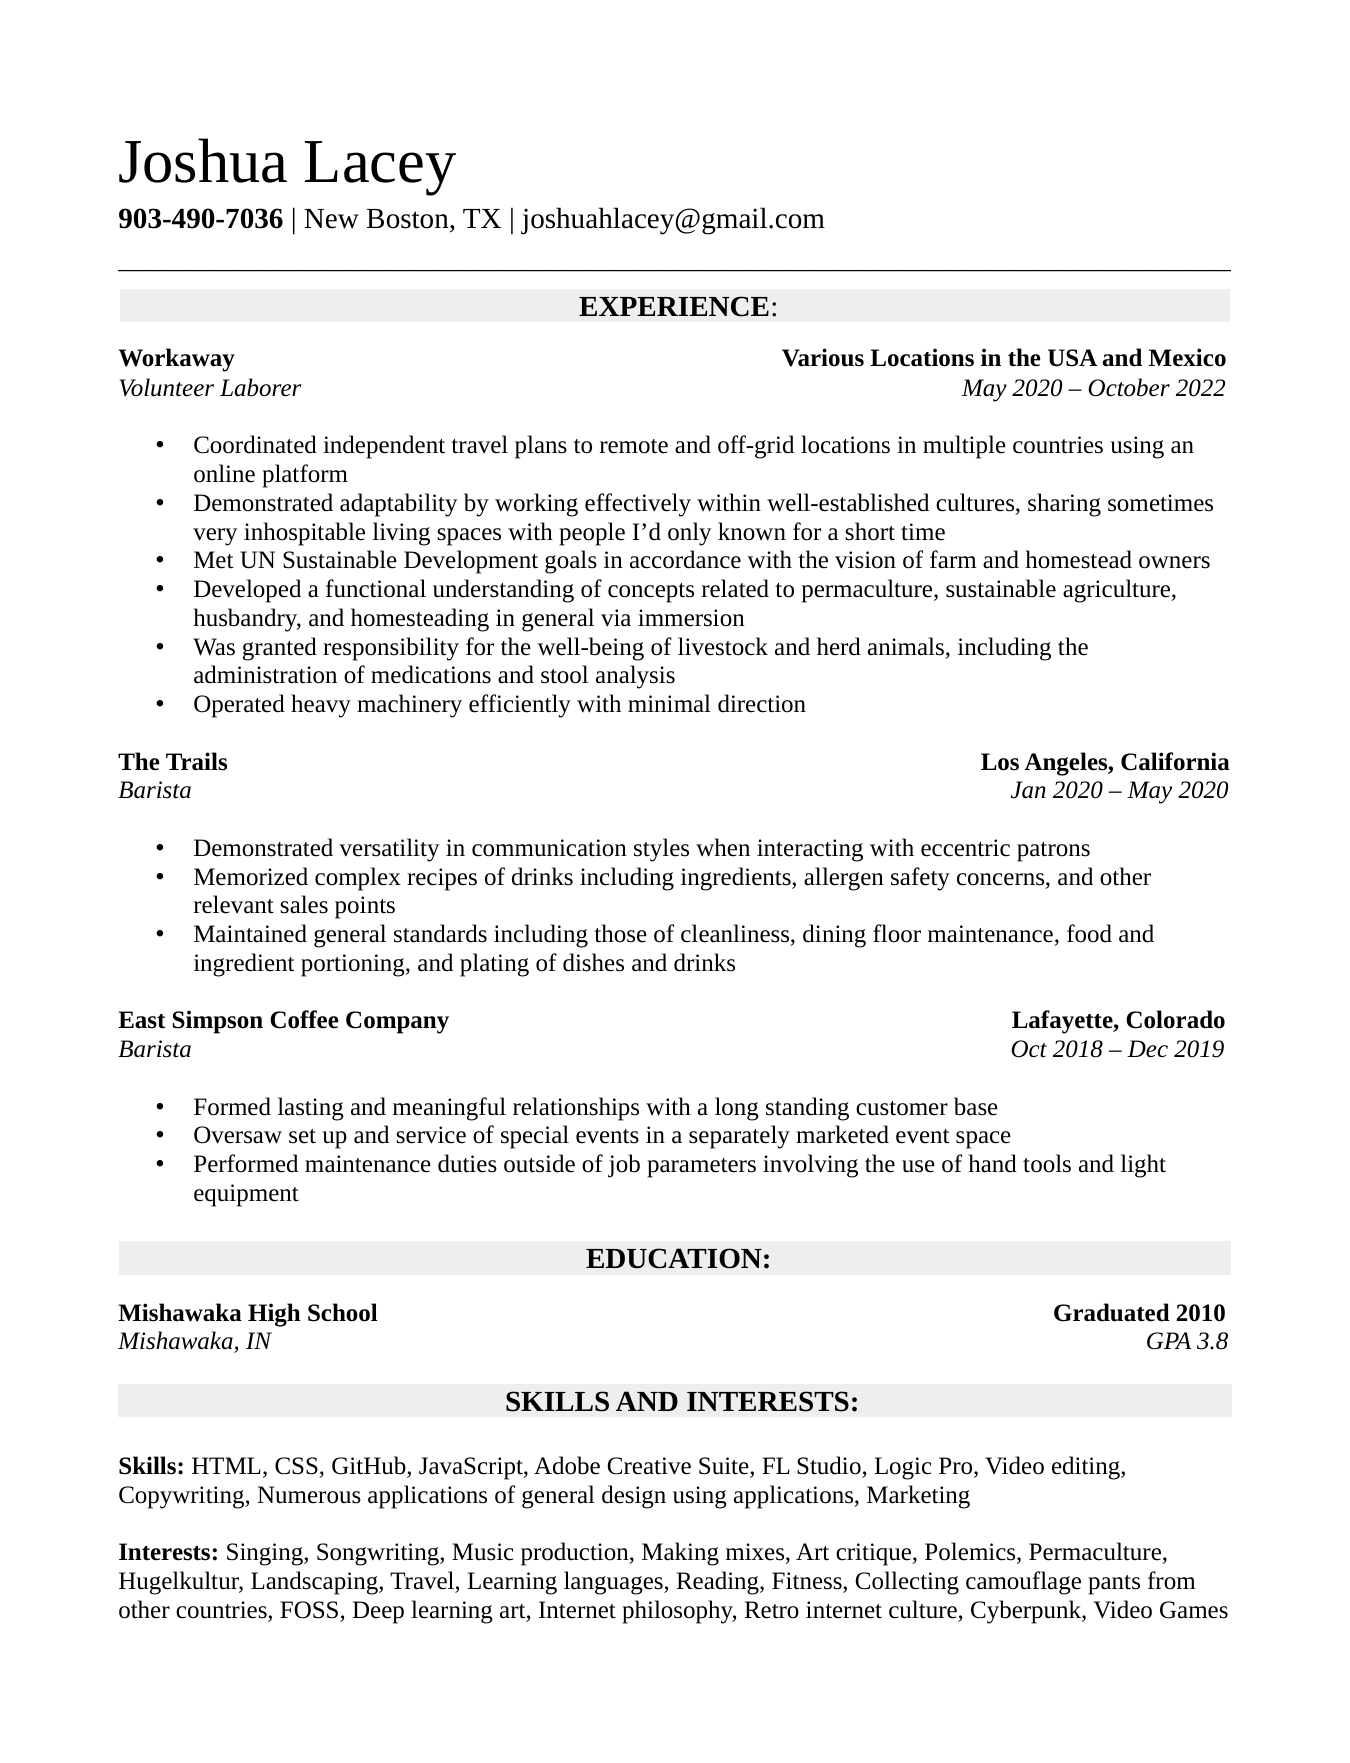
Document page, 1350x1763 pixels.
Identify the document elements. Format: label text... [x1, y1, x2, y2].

list Was granted responsibility for the well-being of livestock and herd animals, including the administration of medications and stool analysis [156, 632, 1232, 689]
text Mishawaka, IN GPA 3.8 [118, 1326, 1232, 1355]
text Joshua Lacey 903-490-7036 | New Boston, TX | joshuahlacey@gmail.com [118, 124, 1232, 234]
list Demonstrated versatility in communication styles when interacting with eccentric patrons [156, 833, 1232, 862]
text Workaway Various Locations in the USA and Mexico [118, 337, 1232, 373]
list Operated heavy machinery efficiently with minimal direction [156, 689, 1232, 718]
text The Trails Los Angeles, California [118, 747, 1232, 775]
list Oversaw set up and service of special events in a separately marketed event space [156, 1120, 1232, 1149]
text East Simpson Coffee Company Lafayette, Colorado [118, 1005, 1232, 1034]
list Performed maintenance duties outside of job parameters involving the use of hand tools and light equipment [156, 1149, 1232, 1207]
text _________________________________________________________________________________________ [118, 246, 1232, 274]
text Barista Oct 2018 – Dec 2019 [118, 1034, 1232, 1063]
list Formed lasting and meaningful relationships with a long standing customer base [156, 1092, 1232, 1120]
text Interests: Singing, Songwriting, Music production, Making mixes, Art critique, Polemics, Permaculture, Hugelkultur, Landscaping, Travel, Learning languages, Reading, Fitness, Collecting camouflage pants from other countries, FOSS, Deep learning art, Internet philosophy, Retro internet culture, Cyberpunk, Video Games [118, 1537, 1232, 1623]
text SKILLS AND INTERESTS: [118, 1384, 1232, 1417]
list Maintained general standards including those of cleanliness, dining floor maintenance, food and [156, 919, 1232, 948]
text Mishawaka High School Graduated 2010 [118, 1298, 1232, 1326]
text EXPERIENCE: [118, 289, 1232, 322]
list Met UN Sustainable Development goals in accordance with the vision of farm and homestead owners [156, 545, 1232, 574]
list ingredient portioning, and plating of dishes and drinks [156, 948, 1232, 977]
text Volunteer Laborer May 2020 – October 2022 [118, 373, 1232, 402]
list Memorized complex recipes of drinks including ingredients, allergen safety concerns, and other relevant sales points [156, 862, 1232, 919]
text EDUCATION: [118, 1241, 1232, 1275]
list Developed a functional understanding of concepts related to permaculture, sustainable agriculture, husbandry, and homesteading in general via immersion [156, 574, 1232, 632]
list Demonstrated adaptability by working effectively within well-established cultures, sharing sometimes very inhospitable living spaces with people I’d only known for a short time [156, 488, 1232, 545]
text Skills: HTML, CSS, GitHub, JavaScript, Adobe Creative Suite, FL Studio, Logic Pro, Video editing, Copywriting, Numerous applications of general design using applications, Marketing [118, 1451, 1232, 1508]
list Coordinated independent travel plans to remote and off-grid locations in multiple countries using an online platform [156, 430, 1232, 488]
text Barista Jan 2020 – May 2020 [118, 775, 1232, 804]
